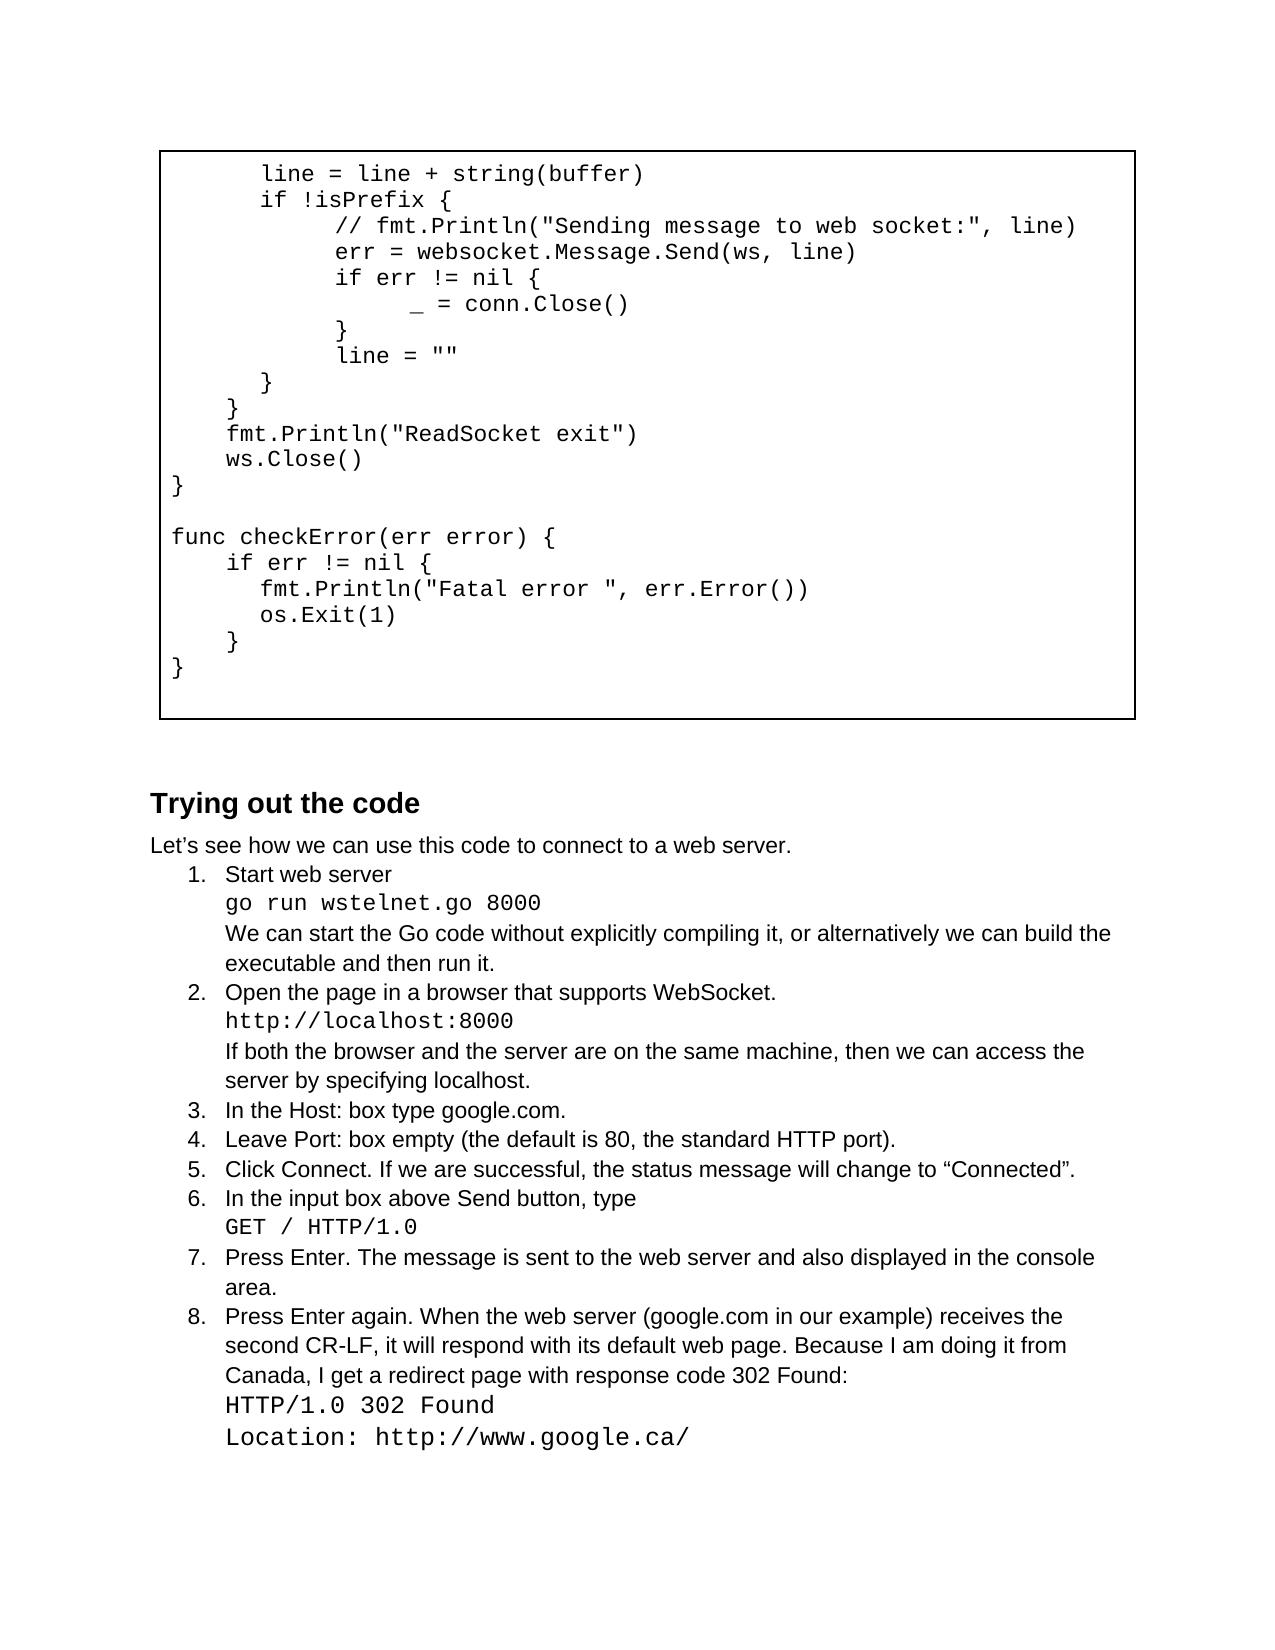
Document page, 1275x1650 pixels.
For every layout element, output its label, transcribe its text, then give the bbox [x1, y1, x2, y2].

list In the Host: box type google.com. [187, 1097, 1125, 1123]
list Press Enter. The message is sent to the web server and also displayed in the console area. [187, 1245, 1125, 1300]
list Click Connect. If we are successful, the status message will change to “Connected”. [187, 1156, 1125, 1182]
list Open the page in a browser that supports WebSocket. http://localhost:8000 If both the browser and the server are on the same machine, then we can access the server by specifying localhost. [187, 979, 1125, 1094]
table_header line = line + string(buffer) if !isPrefix { // fmt.Println("Sending message to web socket:", line) err = websocket.Message.Send(ws, line) if err != nil { _ = conn.Close() } line = "" } } fmt.Println("ReadSocket exit") ws.Close() } func checkError(err error) { if err != nil { fmt.Println("Fatal error ", err.Error()) os.Exit(1) } } [161, 152, 1134, 718]
text Let’s see how we can use this code to connect to a web server. [150, 832, 1125, 858]
list Press Enter again. When the web server (google.com in our example) receives the second CR-LF, it will respond with its default web page. Because I am doing it from Canada, I get a redirect page with response code 302 Found: HTTP/1.0 302 Found Location: http://www.google.ca/ [187, 1304, 1125, 1453]
list Start web server go run wstelnet.go 8000 We can start the Go code without explicitly compiling it, or alternatively we can build the executable and then run it. [187, 862, 1125, 976]
subtitle Trying out the code [150, 787, 1125, 819]
list In the input box above Send button, type GET / HTTP/1.0 [187, 1186, 1125, 1241]
list Leave Port: box empty (the default is 80, the standard HTTP port). [187, 1127, 1125, 1152]
